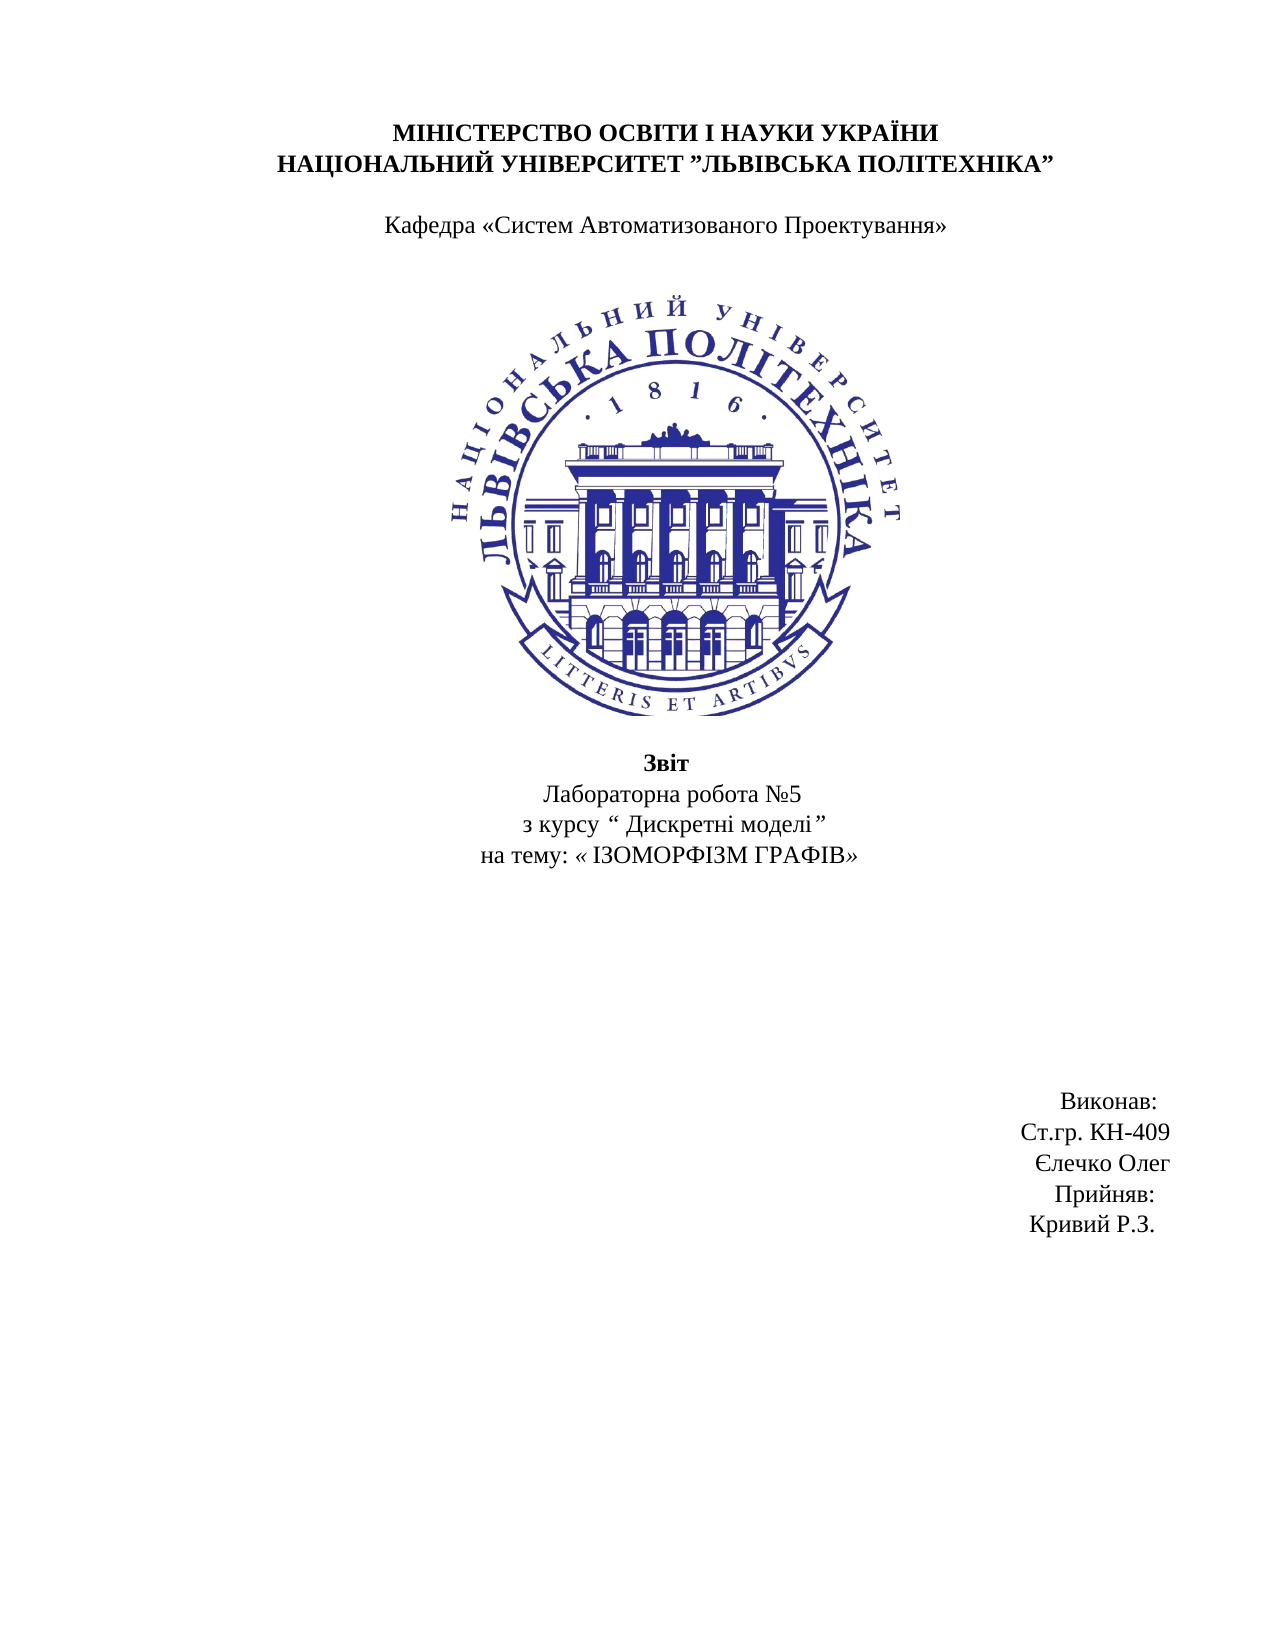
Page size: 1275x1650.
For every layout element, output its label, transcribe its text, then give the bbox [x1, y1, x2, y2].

text Кривий Р.З. [177, 1209, 1155, 1238]
subtitle НАЦІОНАЛЬНИЙ УНІВЕРСИТЕТ ”ЛЬВІВСЬКА ПОЛІТЕХНІКА” [177, 149, 1166, 178]
subtitle Звіт [177, 748, 1167, 777]
text МІНІСТЕРСТВО ОСВІТИ І НАУКИ УКРАЇНИ [177, 118, 1166, 147]
subtitle з курсу “ Дискретні моделі” [177, 809, 1167, 838]
text Ст.гр. КН-409 [177, 1117, 1170, 1146]
subtitle Лабораторна робота №5 [177, 779, 1167, 808]
text Виконав: [177, 1086, 1170, 1115]
subtitle на тему: « ІЗОМОРФІЗМ ГРАФІВ» [177, 840, 1167, 869]
text Прийняв: [177, 1179, 1155, 1207]
text Єлечко Олег [177, 1148, 1170, 1177]
subtitle Кафедра «Систем Автоматизованого Проектування» [177, 210, 1167, 239]
